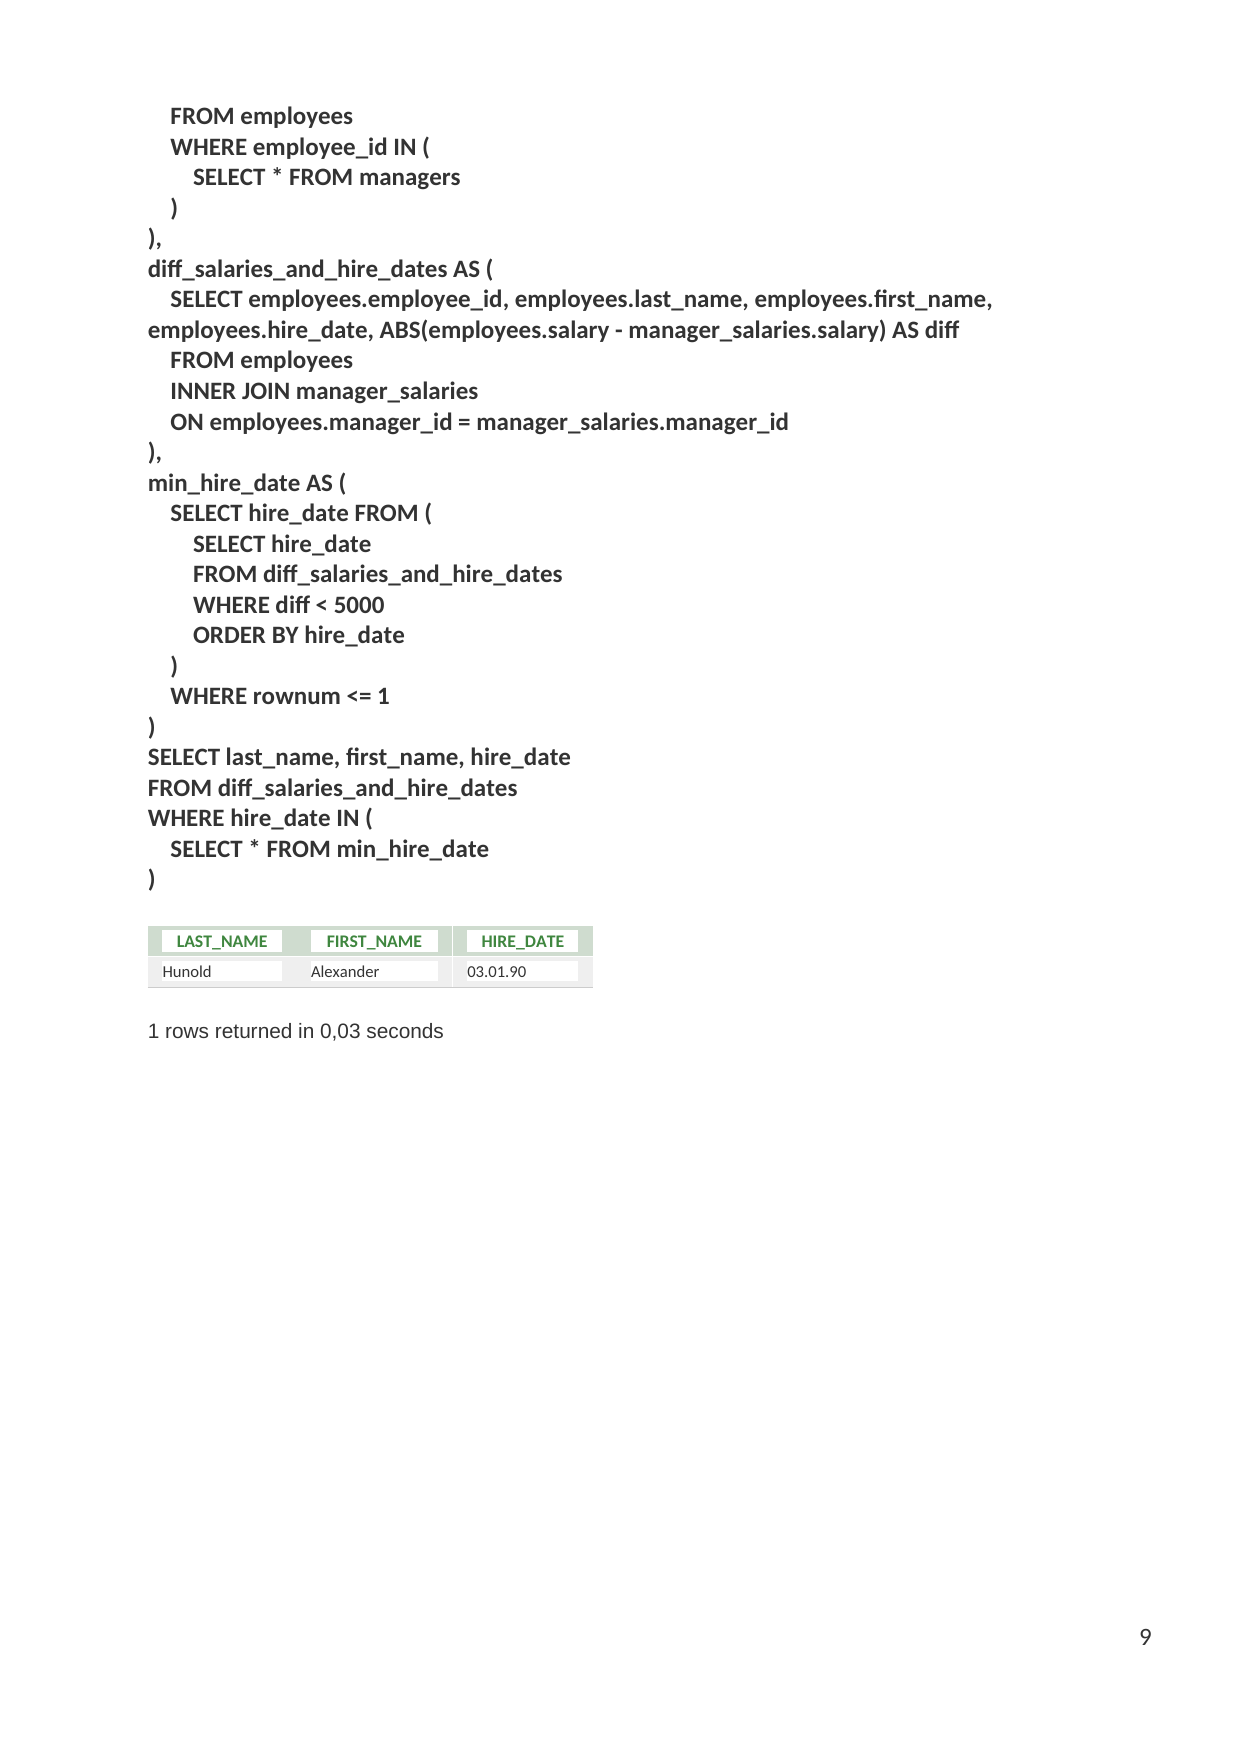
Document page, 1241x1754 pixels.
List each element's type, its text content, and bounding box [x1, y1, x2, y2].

text ), [148, 436, 1152, 467]
text ) [148, 711, 1152, 741]
text SELECT last_name, first_name, hire_date [148, 741, 1152, 772]
text WHERE diff < 5000 [148, 589, 1152, 619]
table_header LAST_NAME [148, 926, 296, 956]
text SELECT * FROM managers [148, 161, 1152, 192]
text ORDER BY hire_date [148, 619, 1152, 650]
text SELECT employees.employee_id, employees.last_name, employees.first_name, employees.hire_date, ABS(employees.salary - manager_salaries.salary) AS diff [148, 283, 1152, 344]
text WHERE rownum <= 1 [148, 680, 1152, 711]
text ) [148, 863, 1152, 894]
text ), [148, 222, 1152, 253]
text SELECT * FROM min_hire_date [148, 833, 1152, 863]
text INNER JOIN manager_salaries [148, 375, 1152, 406]
text SELECT hire_date [148, 528, 1152, 558]
text ) [148, 192, 1152, 222]
text ) [148, 650, 1152, 680]
text FROM employees [148, 100, 1152, 131]
text ON employees.manager_id = manager_salaries.manager_id [148, 406, 1152, 436]
table_header FIRST_NAME [296, 926, 452, 956]
table_cell Alexander [296, 957, 452, 987]
text WHERE employee_id IN ( [148, 131, 1152, 161]
text FROM diff_salaries_and_hire_dates [148, 558, 1152, 589]
text FROM diff_salaries_and_hire_dates [148, 772, 1152, 802]
table_cell Hunold [148, 957, 296, 987]
text diff_salaries_and_hire_dates AS ( [148, 253, 1152, 283]
table_cell 03.01.90 [453, 957, 593, 987]
table_header HIRE_DATE [453, 926, 593, 956]
text FROM employees [148, 344, 1152, 375]
text WHERE hire_date IN ( [148, 802, 1152, 833]
text min_hire_date AS ( [148, 467, 1152, 497]
text SELECT hire_date FROM ( [148, 497, 1152, 528]
